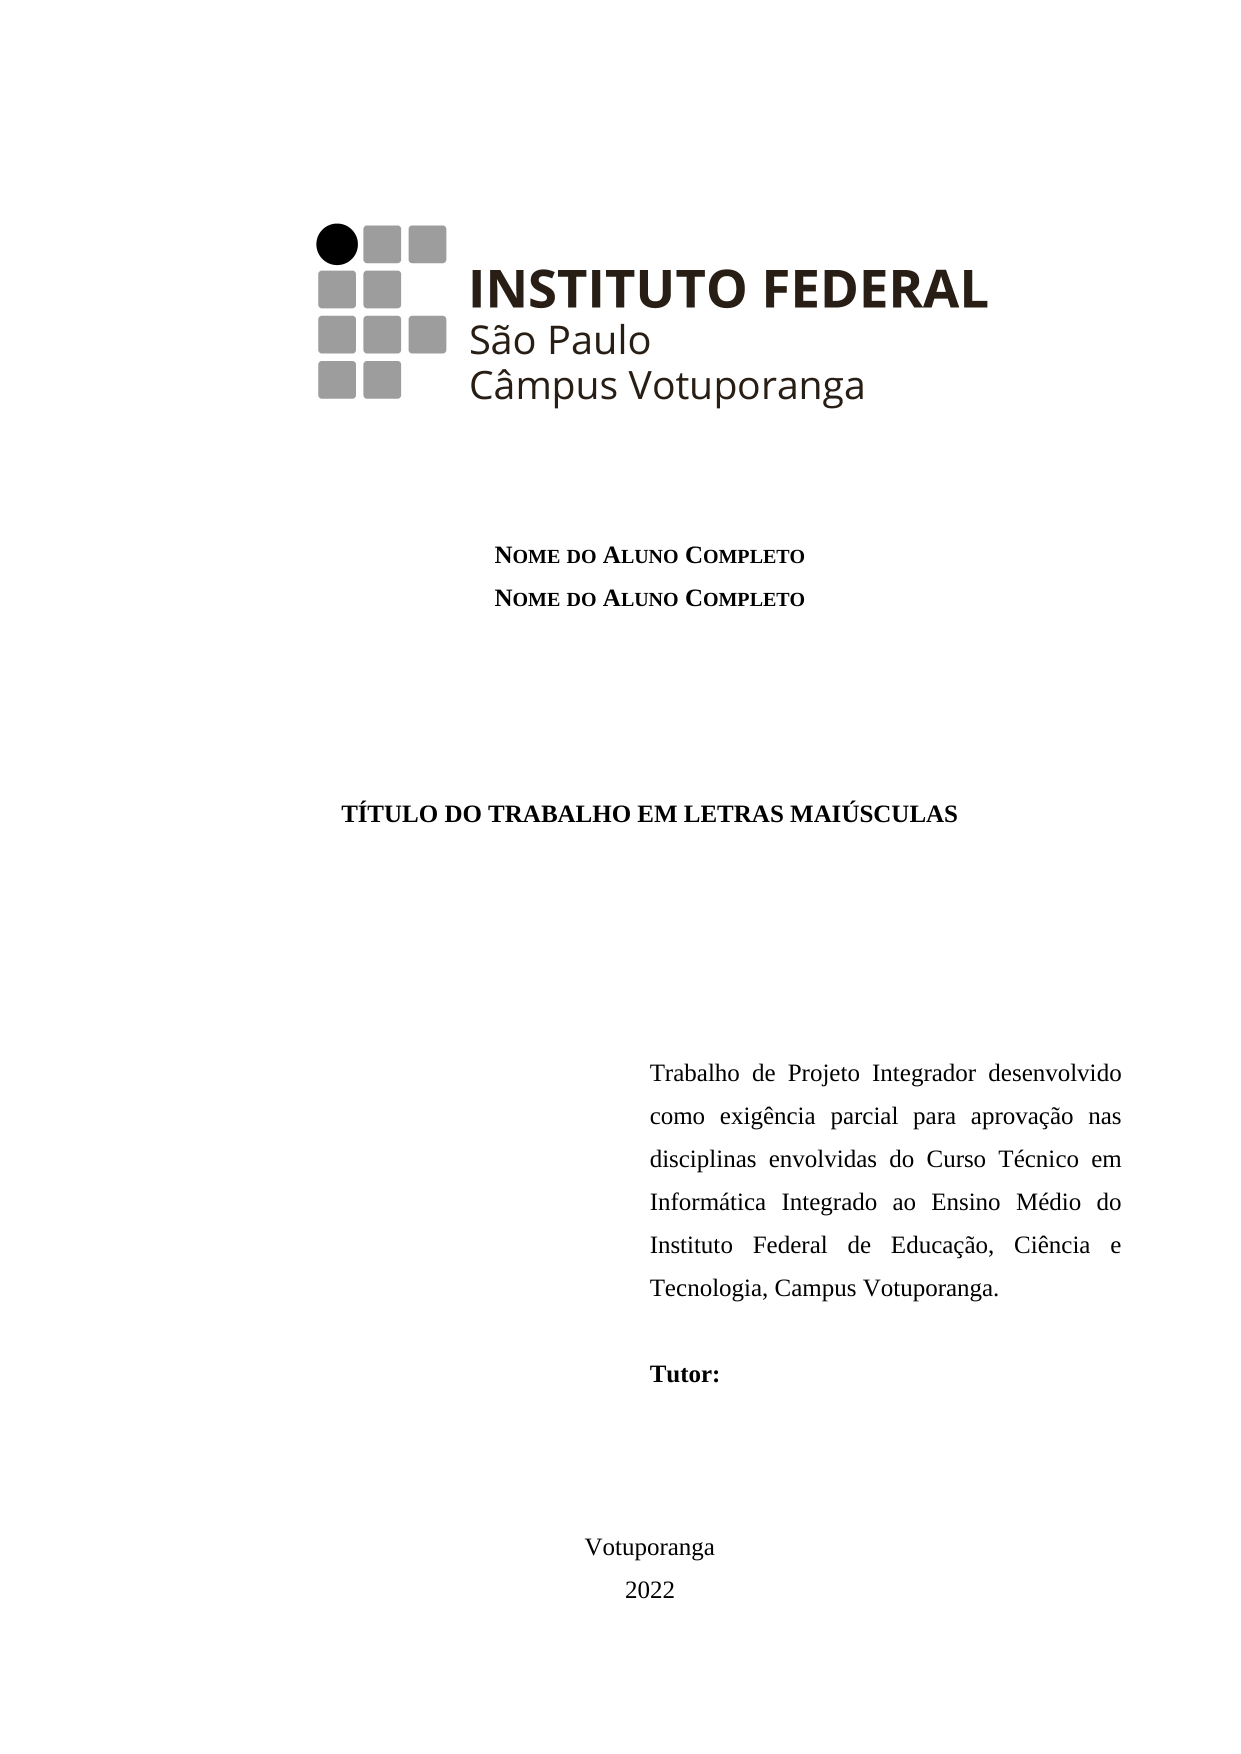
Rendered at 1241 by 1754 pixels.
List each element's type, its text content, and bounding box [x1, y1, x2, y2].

picture [283, 177, 1017, 440]
text Trabalho de Projeto Integrador desenvolvido como exigência parcial para aprovação nas disciplinas envolvidas do Curso Técnico em Informática Integrado ao Ensino Médio do Instituto Federal de Educação, Ciência e Tecnologia, Campus Votuporanga. [649, 1058, 1122, 1302]
text 2022 [177, 1575, 1122, 1604]
text Nome do Aluno Completo [177, 540, 1122, 569]
text TÍTULO DO TRABALHO EM LETRAS MAIÚSCULAS [177, 799, 1122, 828]
text Votuporanga [177, 1532, 1122, 1561]
text Nome do Aluno Completo [177, 583, 1122, 612]
text Tutor: [649, 1359, 1122, 1388]
